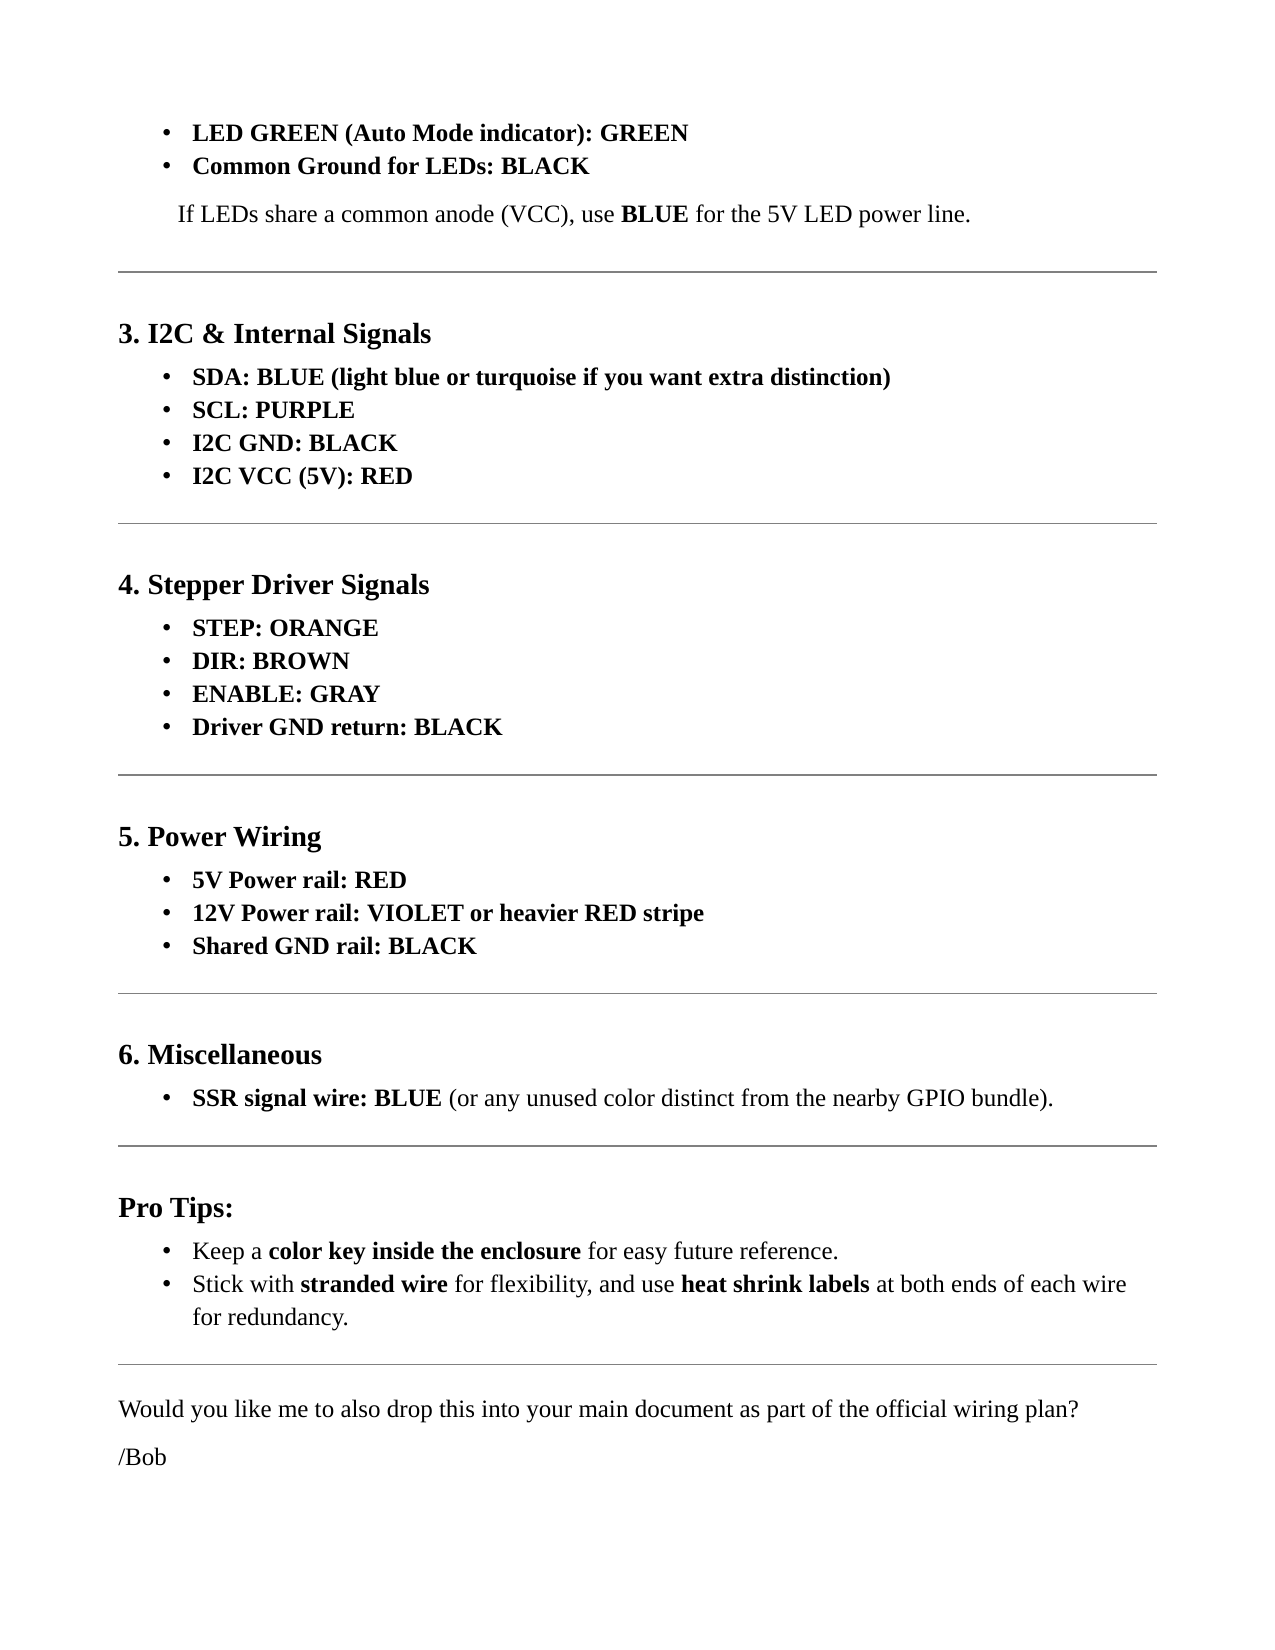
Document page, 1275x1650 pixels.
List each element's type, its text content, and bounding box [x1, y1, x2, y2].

subtitle 3. I2C & Internal Signals [118, 316, 1157, 349]
list SCL: PURPLE [162, 395, 1157, 424]
list STEP: ORANGE [162, 613, 1157, 642]
list SDA: BLUE (light blue or turquoise if you want extra distinction) [162, 362, 1157, 391]
list LED GREEN (Auto Mode indicator): GREEN [162, 118, 1157, 147]
list I2C GND: BLACK [162, 428, 1157, 457]
list DIR: BROWN [162, 646, 1157, 675]
list ENABLE: GRAY [162, 679, 1157, 708]
list Shared GND rail: BLACK [162, 931, 1157, 960]
text /Bob [118, 1442, 1157, 1470]
subtitle Pro Tips: [118, 1190, 1157, 1223]
list 5V Power rail: RED [162, 865, 1157, 894]
list Keep a color key inside the enclosure for easy future reference. [162, 1236, 1157, 1265]
list Common Ground for LEDs: BLACK [162, 151, 1157, 180]
subtitle 5. Power Wiring [118, 819, 1157, 852]
subtitle 4. Stepper Driver Signals [118, 567, 1157, 601]
list I2C VCC (5V): RED [162, 461, 1157, 490]
list Stick with stranded wire for flexibility, and use heat shrink labels at both ends of each wire for redundancy. [162, 1269, 1157, 1331]
text If LEDs share a common anode (VCC), use BLUE for the 5V LED power line. [177, 199, 1098, 227]
list SSR signal wire: BLUE (or any unused color distinct from the nearby GPIO bundle). [162, 1083, 1157, 1112]
list 12V Power rail: VIOLET or heavier RED stripe [162, 898, 1157, 927]
list Driver GND return: BLACK [162, 712, 1157, 741]
text Would you like me to also drop this into your main document as part of the official wiring plan? [118, 1394, 1157, 1423]
subtitle 6. Miscellaneous [118, 1037, 1157, 1071]
